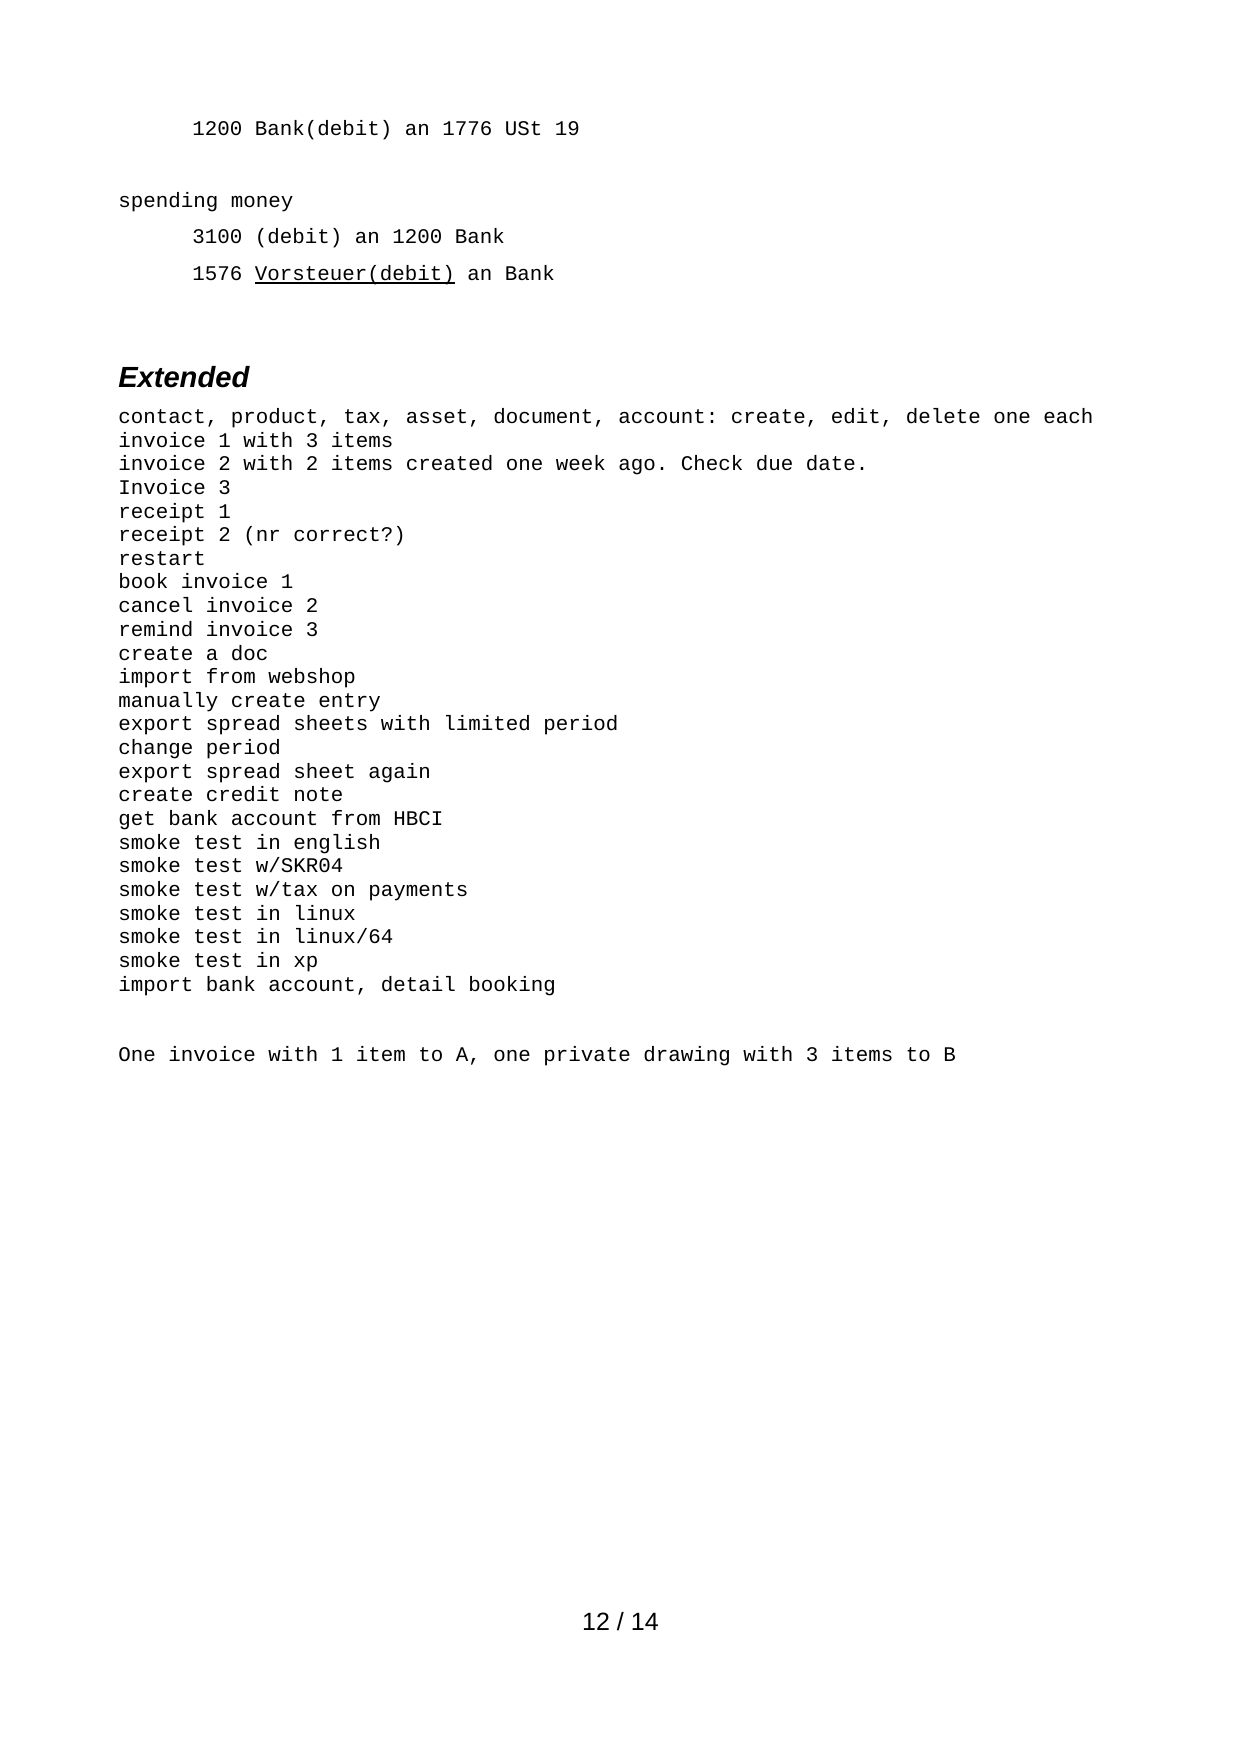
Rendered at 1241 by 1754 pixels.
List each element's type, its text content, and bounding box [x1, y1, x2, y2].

text import bank account, detail booking [118, 973, 1122, 997]
text create credit note [118, 784, 1122, 808]
text 1576 Vorsteuer(debit) an Bank [118, 263, 1122, 286]
subtitle Extended [118, 360, 1122, 393]
text receipt 1 [118, 501, 1122, 524]
text smoke test w/SKR04 [118, 855, 1122, 879]
text smoke test in xp [118, 950, 1122, 973]
text invoice 1 with 3 items [118, 430, 1122, 453]
text export spread sheet again [118, 761, 1122, 784]
text smoke test in linux [118, 903, 1122, 926]
text 3100 (debit) an 1200 Bank [118, 227, 1122, 250]
text restart [118, 548, 1122, 572]
text get bank account from HBCI [118, 808, 1122, 832]
text smoke test in english [118, 832, 1122, 855]
text spending money [118, 190, 1122, 214]
text export spread sheets with limited period [118, 713, 1122, 737]
text 1200 Bank(debit) an 1776 USt 19 [118, 118, 1122, 142]
text book invoice 1 [118, 572, 1122, 595]
text import from webshop [118, 666, 1122, 690]
text Invoice 3 [118, 477, 1122, 501]
text One invoice with 1 item to A, one private drawing with 3 items to B [118, 1044, 1122, 1068]
text receipt 2 (nr correct?) [118, 524, 1122, 548]
text smoke test in linux/64 [118, 926, 1122, 950]
text change period [118, 737, 1122, 761]
text cancel invoice 2 [118, 595, 1122, 619]
text contact, product, tax, asset, document, account: create, edit, delete one each [118, 406, 1122, 430]
text remind invoice 3 [118, 619, 1122, 642]
text invoice 2 with 2 items created one week ago. Check due date. [118, 453, 1122, 477]
text smoke test w/tax on payments [118, 879, 1122, 903]
text create a doc [118, 642, 1122, 666]
text manually create entry [118, 690, 1122, 713]
